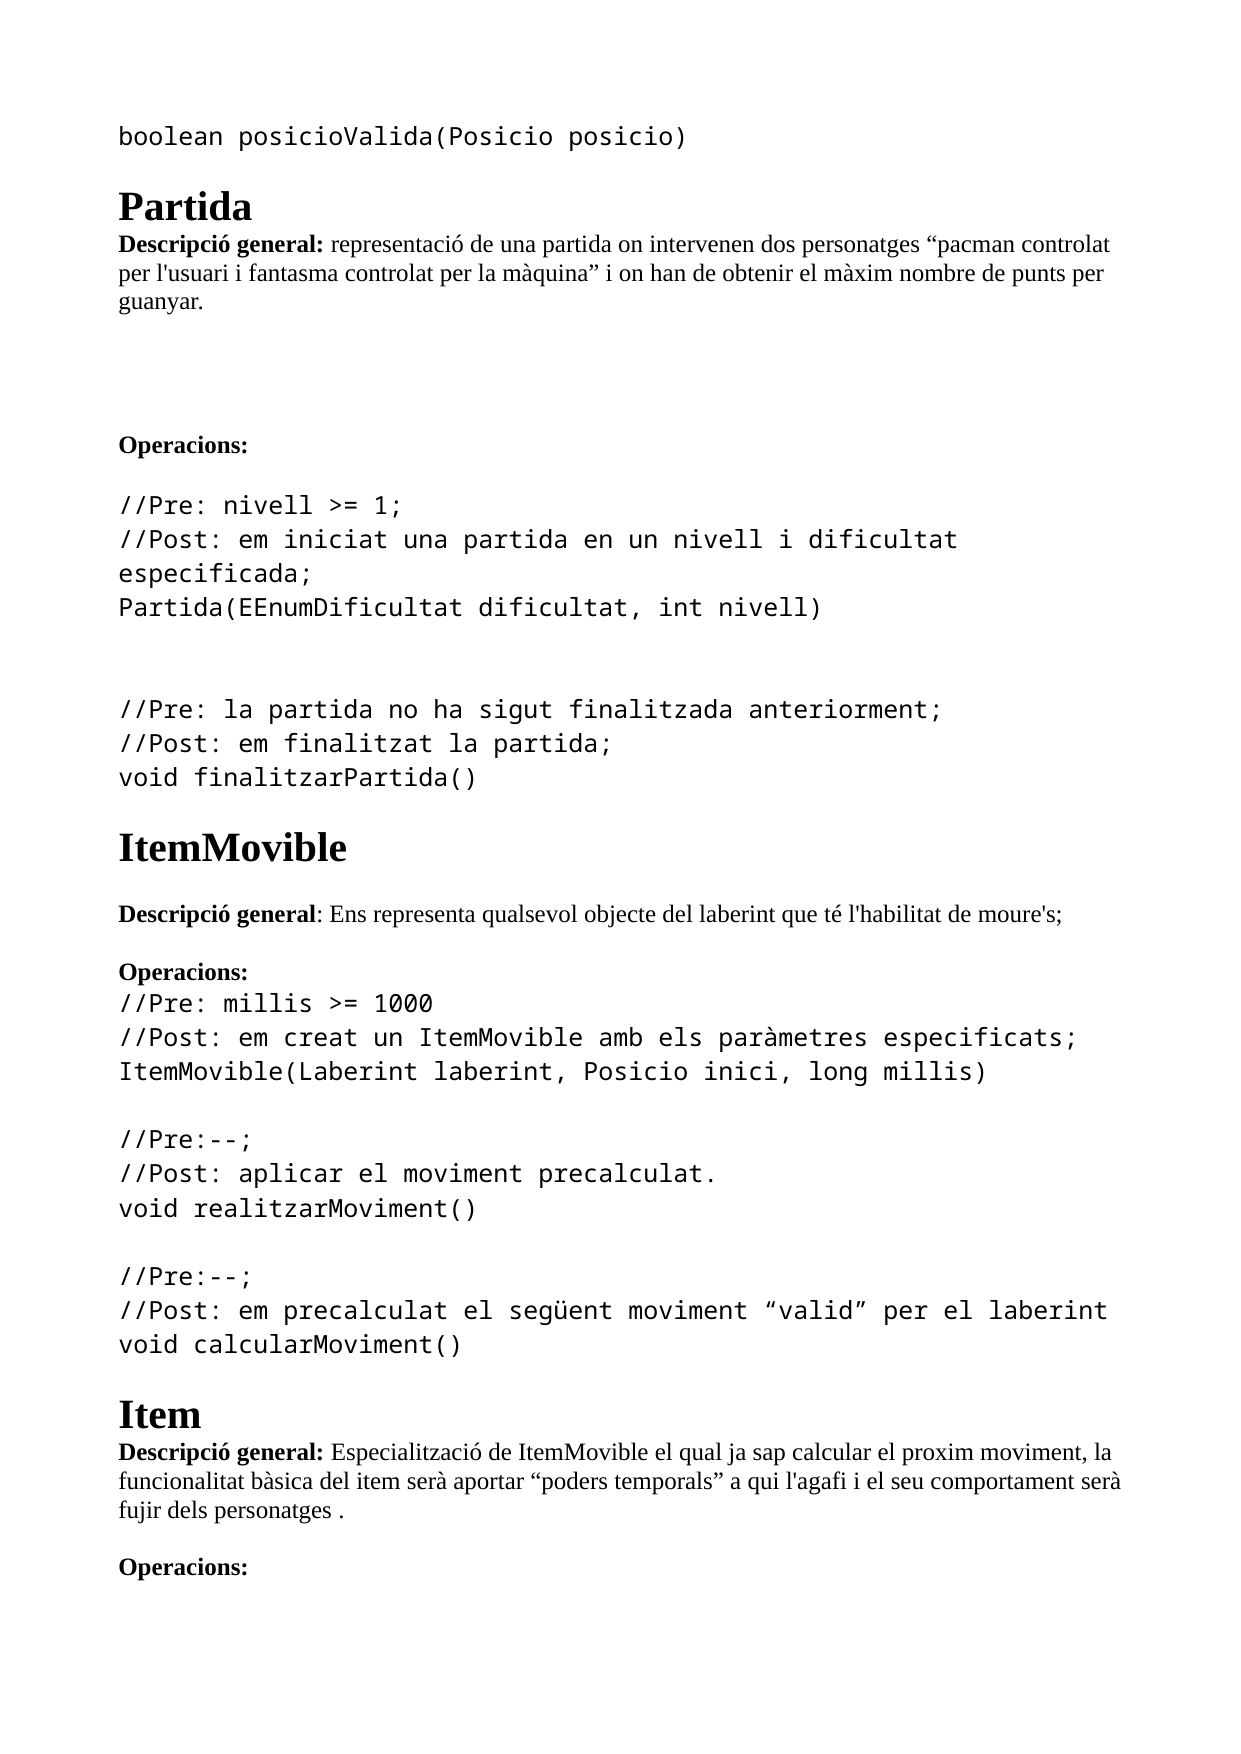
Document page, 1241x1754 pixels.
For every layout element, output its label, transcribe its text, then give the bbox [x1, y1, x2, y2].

text Descripció general: Ens representa qualsevol objecte del laberint que té l'habilitat de moure's; [118, 899, 1122, 928]
text void calcularMoviment() [118, 1326, 1122, 1361]
text Operacions: [118, 1552, 1122, 1581]
text //Post: em creat un ItemMovible amb els paràmetres especificats; [118, 1020, 1122, 1054]
text //Post: em iniciat una partida en un nivell i dificultat especificada; [118, 522, 1122, 590]
text //Post: em finalitzat la partida; [118, 726, 1122, 760]
text Partida(EEnumDificultat dificultat, int nivell) [118, 590, 1122, 624]
text Item [118, 1389, 1122, 1437]
text Operacions: [118, 430, 1122, 459]
text Partida [118, 181, 1122, 229]
text void finalitzarPartida() [118, 760, 1122, 794]
text ItemMovible [118, 823, 1122, 871]
text //Pre:--; [118, 1258, 1122, 1292]
text //Post: aplicar el moviment precalculat. [118, 1156, 1122, 1190]
text //Pre:--; [118, 1122, 1122, 1156]
text //Pre: la partida no ha sigut finalitzada anteriorment; [118, 692, 1122, 726]
text boolean posicioValida(Posicio posicio) [118, 118, 1122, 152]
text ItemMovible(Laberint laberint, Posicio inici, long millis) [118, 1054, 1122, 1088]
text Operacions: [118, 957, 1122, 986]
text //Pre: millis >= 1000 [118, 986, 1122, 1020]
text void realitzarMoviment() [118, 1190, 1122, 1224]
text Descripció general: representació de una partida on intervenen dos personatges “pacman controlat per l'usuari i fantasma controlat per la màquina” i on han de obtenir el màxim nombre de punts per guanyar. [118, 229, 1122, 315]
text //Post: em precalculat el següent moviment “valid” per el laberint [118, 1292, 1122, 1326]
text Descripció general: Especialització de ItemMovible el qual ja sap calcular el proxim moviment, la funcionalitat bàsica del item serà aportar “poders temporals” a qui l'agafi i el seu comportament serà fujir dels personatges . [118, 1437, 1122, 1523]
text //Pre: nivell >= 1; [118, 488, 1122, 522]
